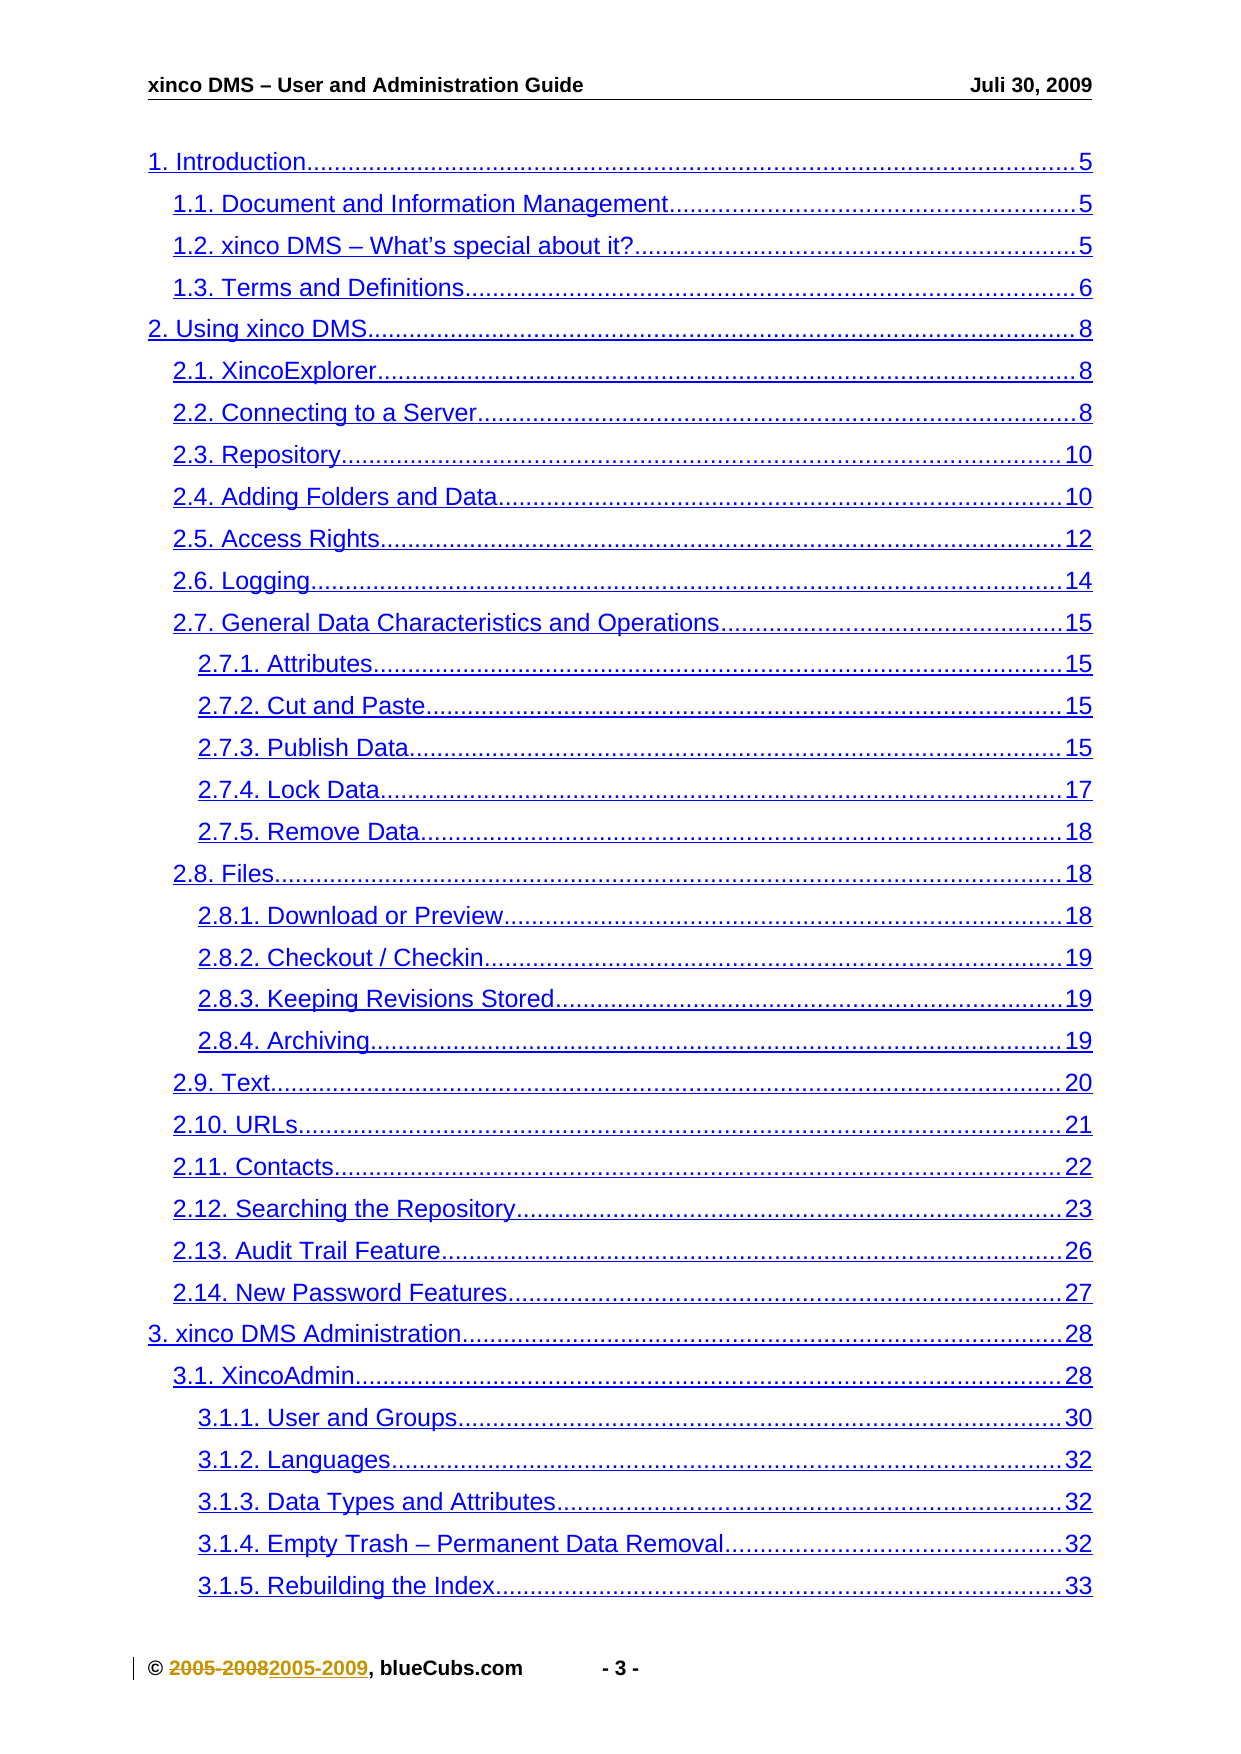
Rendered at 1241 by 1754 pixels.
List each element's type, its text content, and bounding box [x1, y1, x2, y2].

text 2.2. Connecting to a Server 8 [173, 399, 1092, 423]
text 1.2. xinco DMS – What’s special about it? 5 [173, 231, 1092, 256]
text 2.8. Files 18 [173, 859, 1092, 884]
text 2.3. Repository 10 [173, 441, 1092, 465]
text 2.11. Contacts 22 [173, 1153, 1092, 1177]
text 2.7. General Data Characteristics and Operations 15 [173, 608, 1092, 633]
text 2. Using xinco DMS 8 [148, 315, 1092, 339]
text 2.6. Logging 14 [173, 566, 1092, 591]
text 2.4. Adding Folders and Data 10 [173, 483, 1092, 507]
text 2.8.4. Archiving 19 [198, 1027, 1092, 1051]
text 3.1.4. Empty Trash – Permanent Data Removal 32 [198, 1529, 1092, 1554]
text 2.7.5. Remove Data 18 [198, 818, 1092, 842]
text 2.7.2. Cut and Paste 15 [198, 692, 1092, 716]
text 2.7.3. Publish Data 15 [198, 734, 1092, 758]
text 2.7.4. Lock Data 17 [198, 776, 1092, 800]
text 1. Introduction 5 [148, 148, 1092, 172]
text 2.8.1. Download or Preview 18 [198, 901, 1092, 926]
text 2.5. Access Rights 12 [173, 524, 1092, 549]
text 2.7.1. Attributes 15 [198, 650, 1092, 674]
text 2.10. URLs 21 [173, 1111, 1092, 1135]
text 2.13. Audit Trail Feature 26 [173, 1236, 1092, 1261]
text 3.1.1. User and Groups 30 [198, 1404, 1092, 1428]
text 3. xinco DMS Administration 28 [148, 1320, 1092, 1344]
text 1.3. Terms and Definitions 6 [173, 273, 1092, 298]
text 2.1. XincoExplorer 8 [173, 357, 1092, 381]
text 3.1.3. Data Types and Attributes 32 [198, 1488, 1092, 1512]
text 2.12. Searching the Repository 23 [173, 1194, 1092, 1219]
text 1.1. Document and Information Management 5 [173, 189, 1092, 214]
text 3.1.2. Languages 32 [198, 1446, 1092, 1470]
text 3.1. XincoAdmin 28 [173, 1362, 1092, 1386]
text 2.9. Text 20 [173, 1069, 1092, 1093]
text 2.8.3. Keeping Revisions Stored 19 [198, 985, 1092, 1009]
text 2.14. New Password Features 27 [173, 1278, 1092, 1303]
text 3.1.5. Rebuilding the Index 33 [198, 1571, 1092, 1596]
text 2.8.2. Checkout / Checkin 19 [198, 943, 1092, 968]
